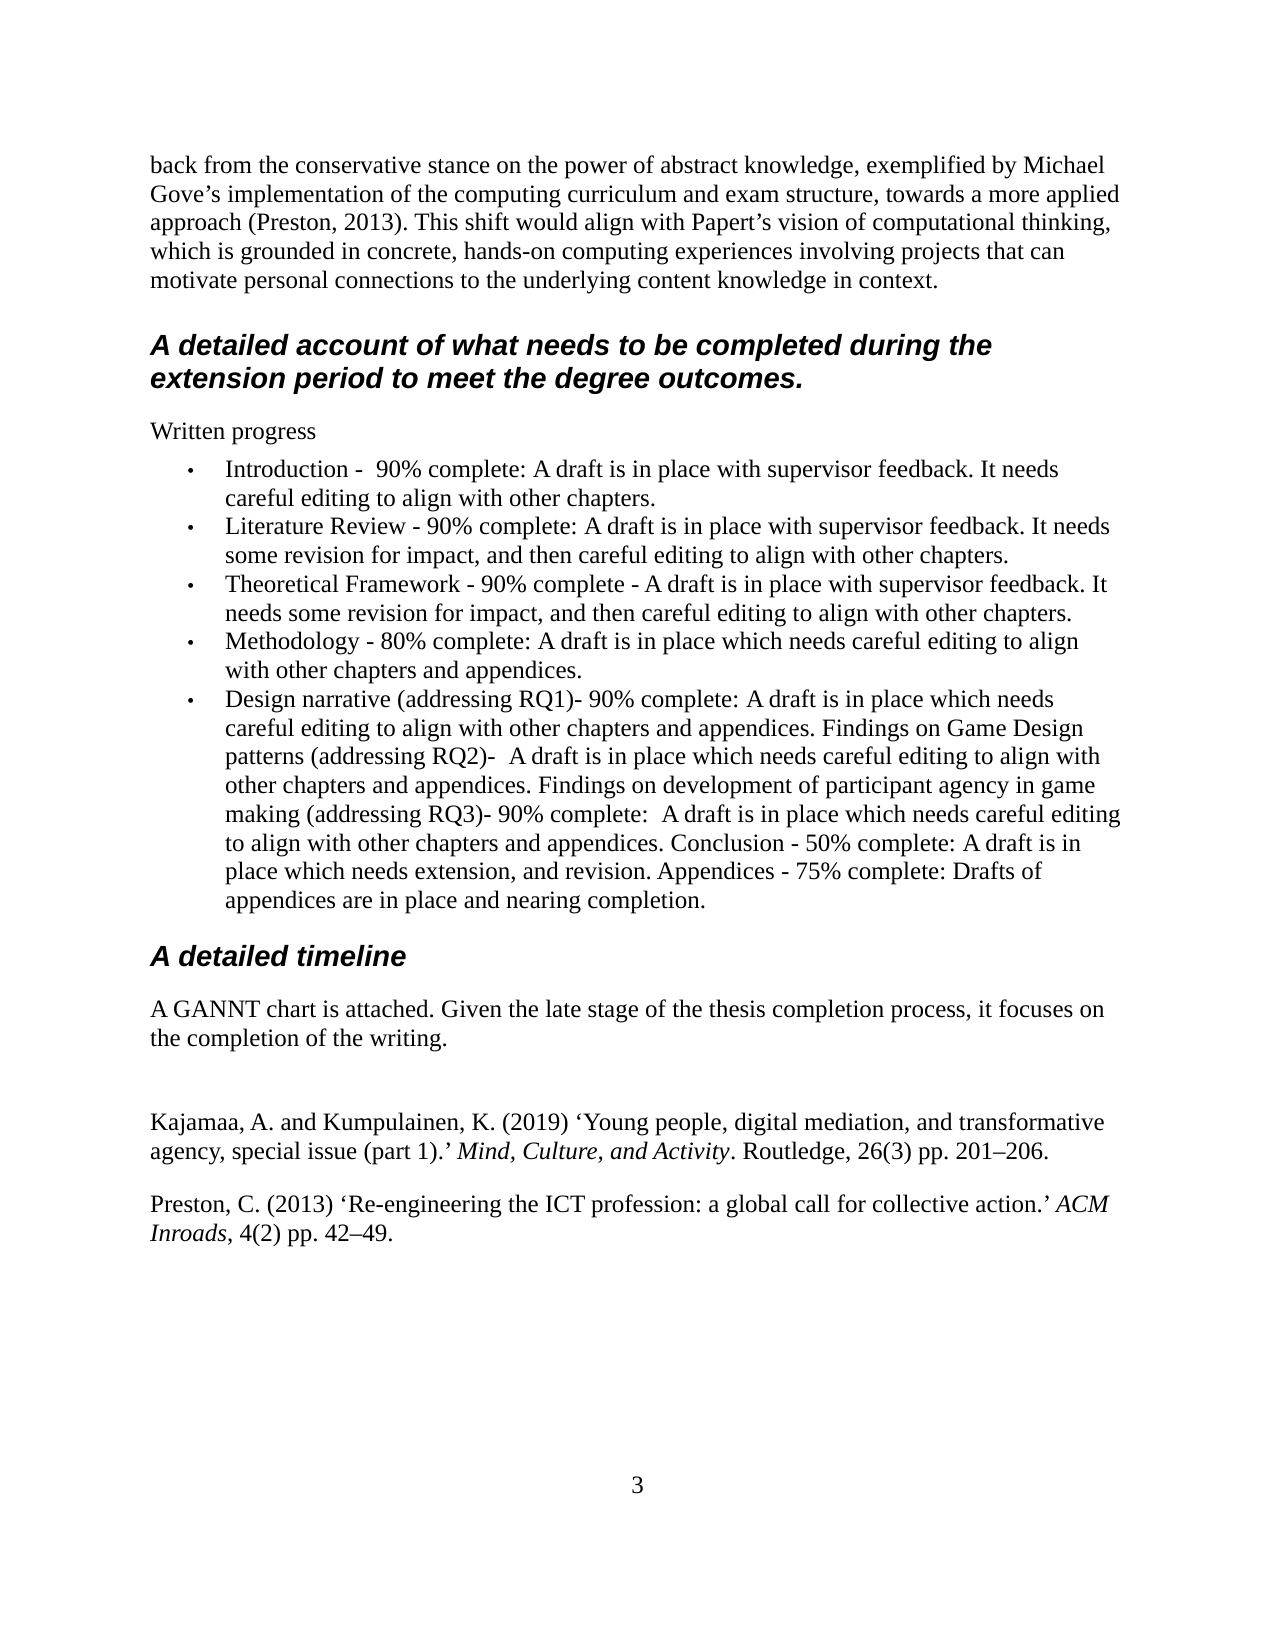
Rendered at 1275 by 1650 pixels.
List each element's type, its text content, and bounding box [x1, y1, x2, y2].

list Literature Review - 90% complete: A draft is in place with supervisor feedback. It needs some revision for impact, and then careful editing to align with other chapters. [187, 511, 1125, 569]
text A GANNT chart is attached. Given the late stage of the thesis completion process, it focuses on the completion of the writing. [150, 994, 1125, 1051]
text back from the conservative stance on the power of abstract knowledge, exemplified by Michael Gove’s implementation of the computing curriculum and exam structure, towards a more applied approach (Preston, 2013). This shift would align with Papert’s vision of computational thinking, which is grounded in concrete, hands-on computing experiences involving projects that can motivate personal connections to the underlying content knowledge in context. [150, 150, 1125, 294]
list Introduction - 90% complete: A draft is in place with supervisor feedback. It needs careful editing to align with other chapters. [187, 454, 1125, 511]
subtitle A detailed timeline [150, 939, 1125, 972]
text Preston, C. (2013) ‘Re-engineering the ICT profession: a global call for collective action.’ ACM Inroads, 4(2) pp. 42–49. [150, 1189, 1125, 1247]
text Kajamaa, A. and Kumpulainen, K. (2019) ‘Young people, digital mediation, and transformative agency, special issue (part 1).’ Mind, Culture, and Activity. Routledge, 26(3) pp. 201–206. [150, 1107, 1125, 1164]
subtitle A detailed account of what needs to be completed during the extension period to meet the degree outcomes. [150, 328, 1125, 395]
list Methodology - 80% complete: A draft is in place which needs careful editing to align with other chapters and appendices. [187, 626, 1125, 684]
list Design narrative (addressing RQ1)- 90% complete: A draft is in place which needs careful editing to align with other chapters and appendices. Findings on Game Design patterns (addressing RQ2)- A draft is in place which needs careful editing to align with other chapters and appendices. Findings on development of participant agency in game making (addressing RQ3)- 90% complete: A draft is in place which needs careful editing to align with other chapters and appendices. Conclusion - 50% complete: A draft is in place which needs extension, and revision. Appendices - 75% complete: Drafts of appendices are in place and nearing completion. [187, 684, 1125, 914]
text Written progress [150, 416, 1125, 445]
list Theoretical Framework - 90% complete - A draft is in place with supervisor feedback. It needs some revision for impact, and then careful editing to align with other chapters. [187, 569, 1125, 626]
